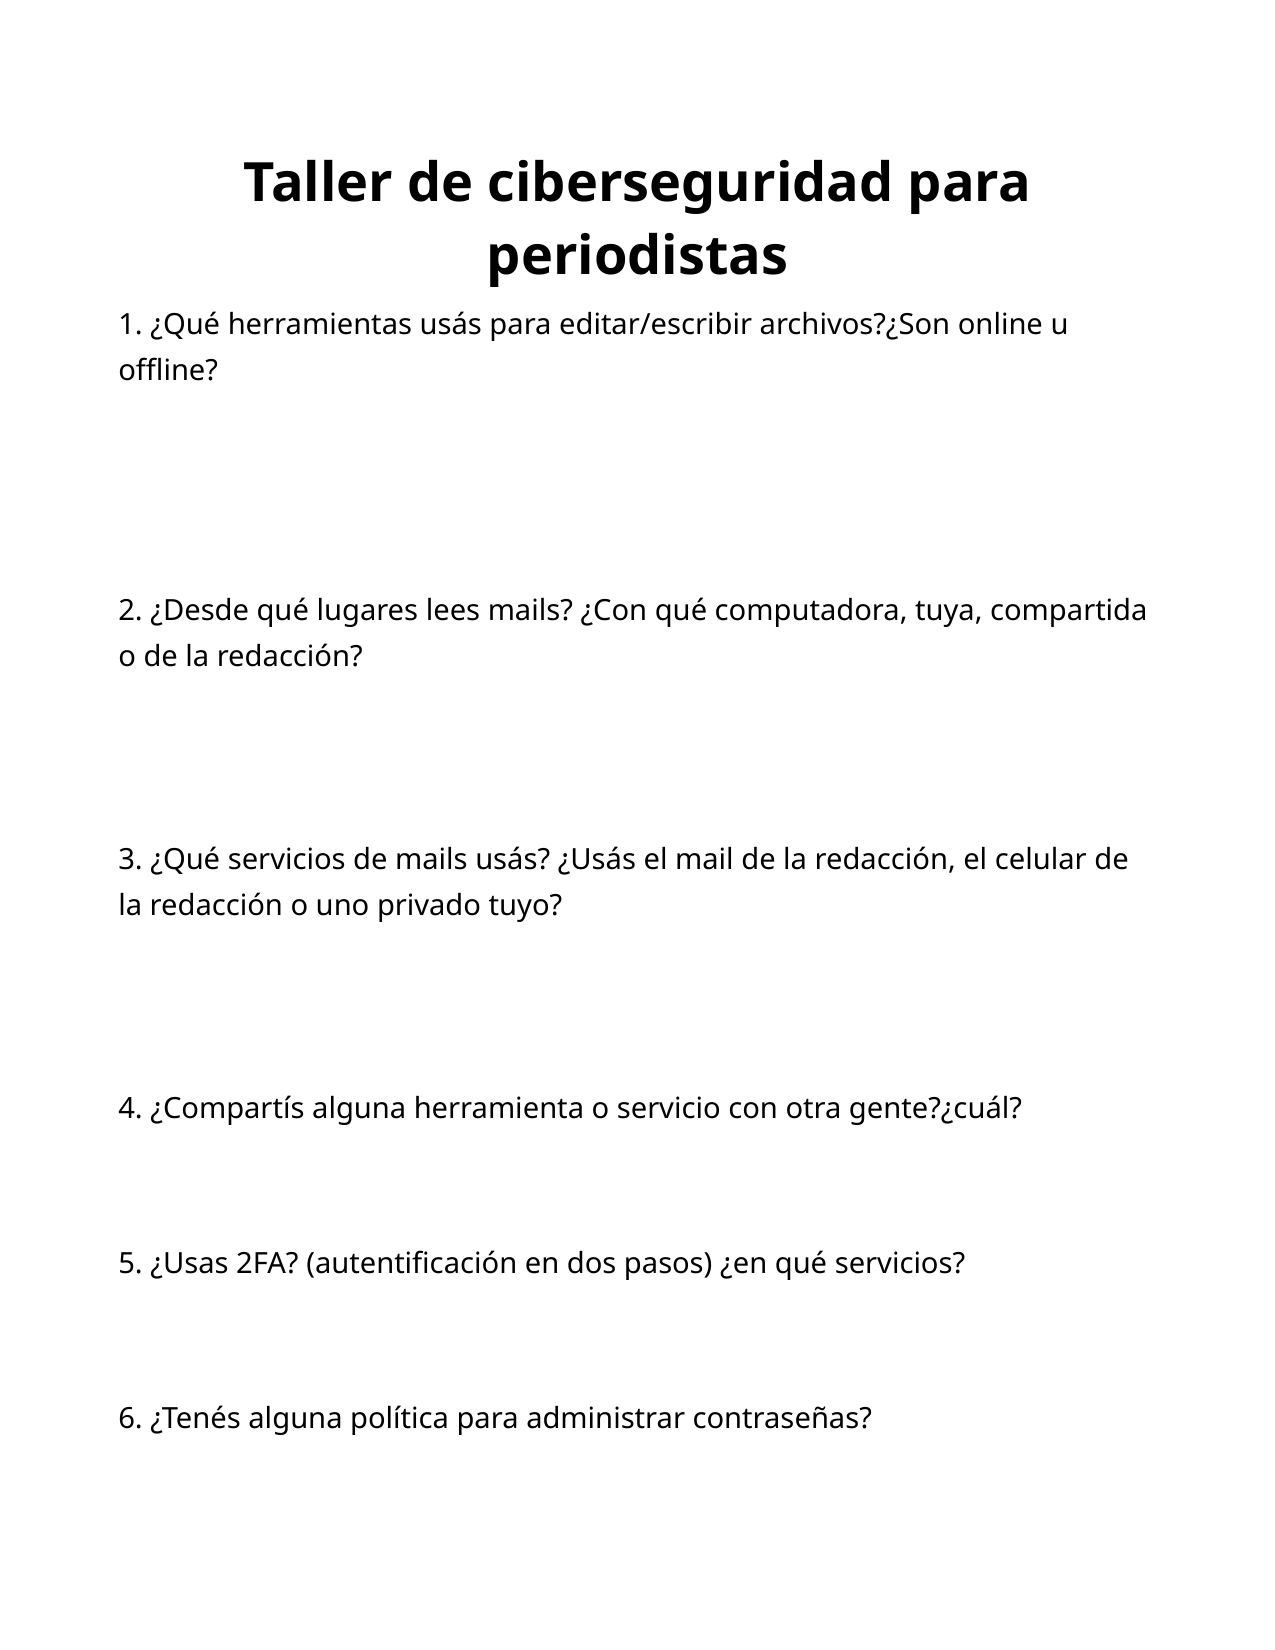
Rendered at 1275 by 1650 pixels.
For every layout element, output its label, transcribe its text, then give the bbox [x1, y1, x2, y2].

text 2. ¿Desde qué lugares lees mails? ¿Con qué computadora, tuya, compartida o de la redacción? [118, 589, 1157, 675]
text 6. ¿Tenés alguna política para administrar contraseñas? [118, 1398, 1157, 1437]
text 4. ¿Compartís alguna herramienta o servicio con otra gente?¿cuál? [118, 1087, 1157, 1127]
text 5. ¿Usas 2FA? (autentificación en dos pasos) ¿en qué servicios? [118, 1242, 1157, 1282]
text 3. ¿Qué servicios de mails usás? ¿Usás el mail de la redacción, el celular de la redacción o uno privado tuyo? [118, 838, 1157, 923]
title Taller de ciberseguridad para periodistas [118, 143, 1157, 291]
text 1. ¿Qué herramientas usás para editar/escribir archivos?¿Son online u offline? [118, 303, 1157, 388]
